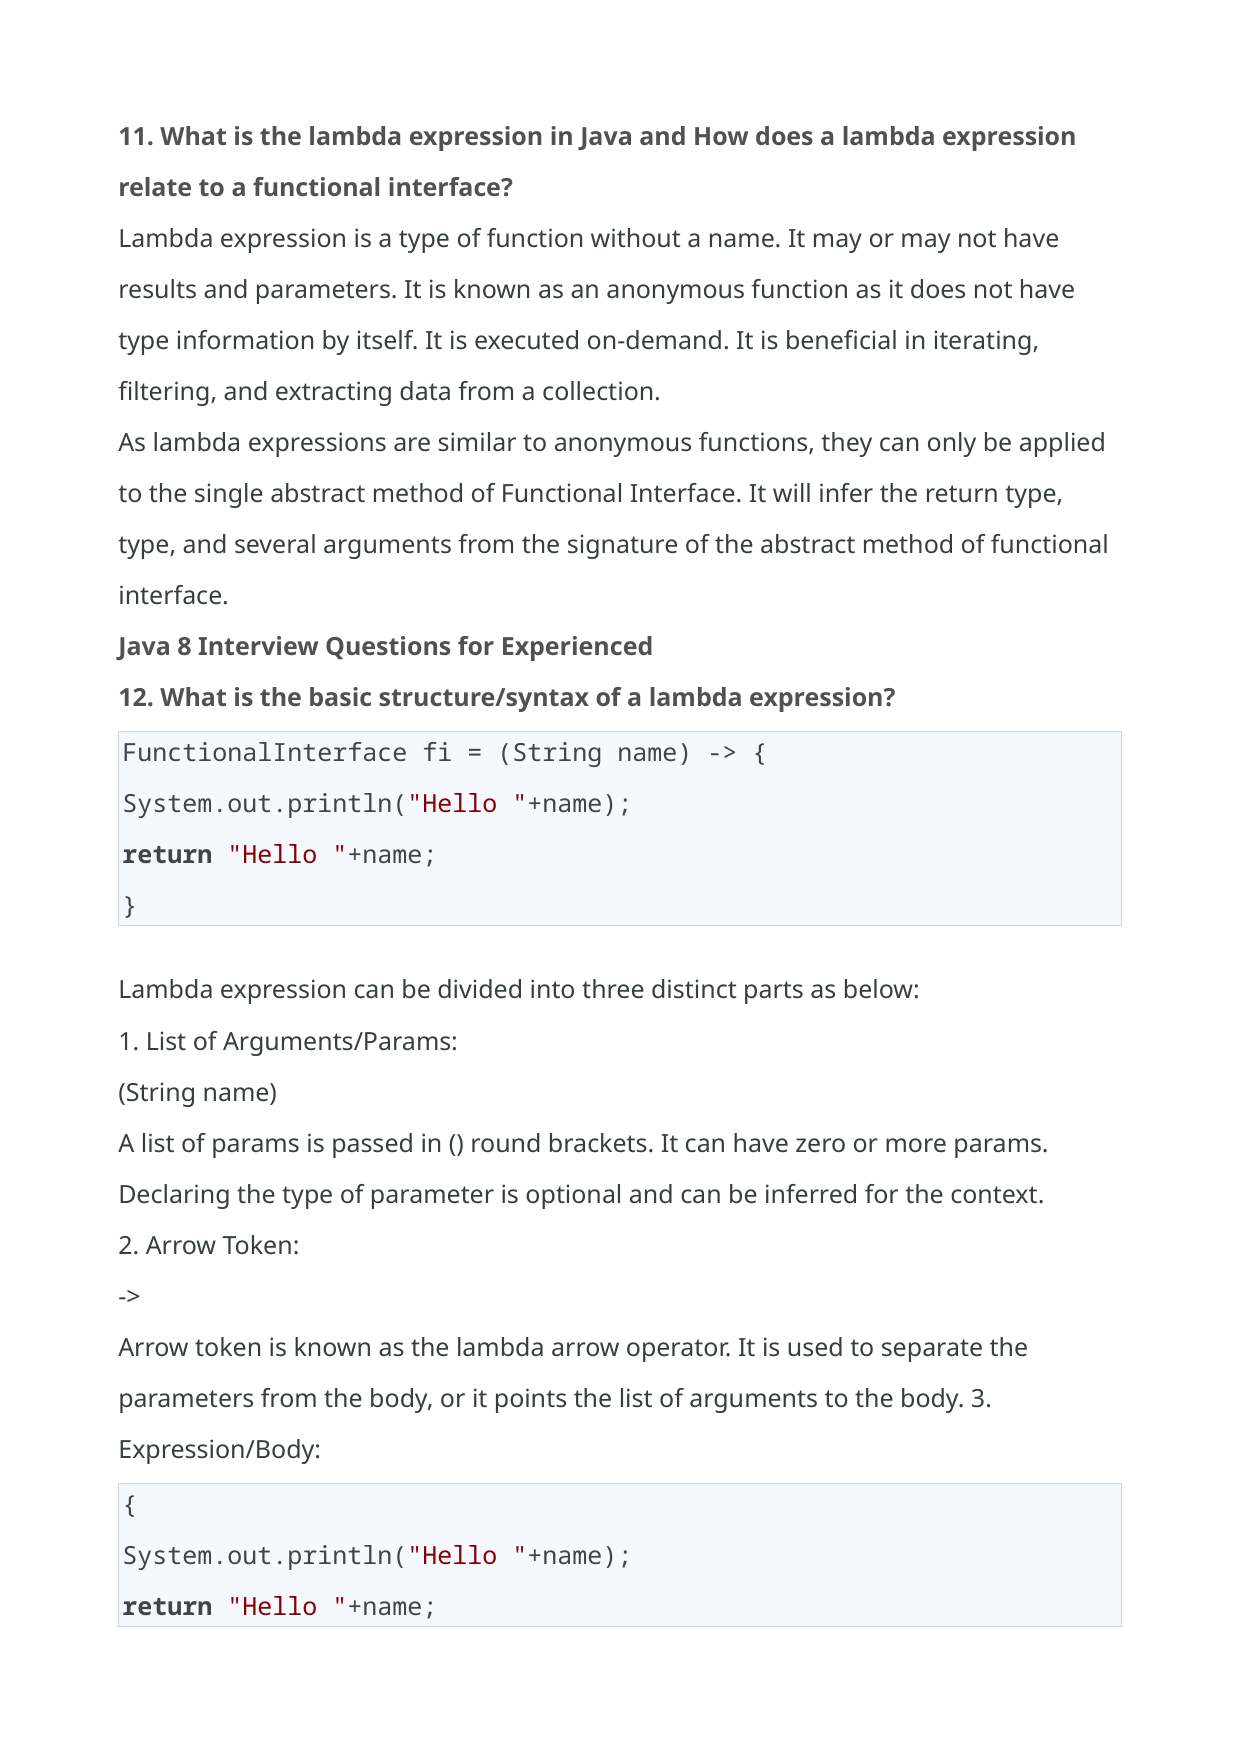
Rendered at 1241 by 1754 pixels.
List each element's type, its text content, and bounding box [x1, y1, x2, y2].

text 1. List of Arguments/Params: [118, 1023, 1122, 1057]
text As lambda expressions are similar to anonymous functions, they can only be applied to the single abstract method of Functional Interface. It will infer the return type, type, and several arguments from the signature of the abstract method of functional interface. [118, 424, 1122, 612]
subtitle 12. What is the basic structure/syntax of a lambda expression? [118, 679, 1122, 714]
subtitle Java 8 Interview Questions for Experienced [118, 628, 1122, 663]
text Lambda expression is a type of function without a name. It may or may not have results and parameters. It is known as an anonymous function as it does not have type information by itself. It is executed on-demand. It is beneficial in iterating, filtering, and extracting data from a collection. [118, 220, 1122, 407]
text (String name) [118, 1074, 1122, 1108]
text } [119, 884, 1121, 925]
text -> Arrow token is known as the lambda arrow operator. It is used to separate the parameters from the body, or it points the list of arguments to the body. 3. Expression/Body: [118, 1278, 1122, 1466]
subtitle 11. What is the lambda expression in Java and How does a lambda expression relate to a functional interface? [118, 118, 1122, 203]
text return "Hello "+name; [119, 1585, 1121, 1626]
text FunctionalInterface fi = (String name) -> { [119, 732, 1121, 769]
text { [119, 1484, 1121, 1521]
text System.out.println("Hello "+name); [119, 1534, 1121, 1572]
text 2. Arrow Token: [118, 1227, 1122, 1261]
text Lambda expression can be divided into three distinct parts as below: [118, 972, 1122, 1006]
text A list of params is passed in () round brackets. It can have zero or more params. Declaring the type of parameter is optional and can be inferred for the context. [118, 1125, 1122, 1210]
text System.out.println("Hello "+name); [119, 782, 1121, 820]
text return "Hello "+name; [119, 833, 1121, 871]
